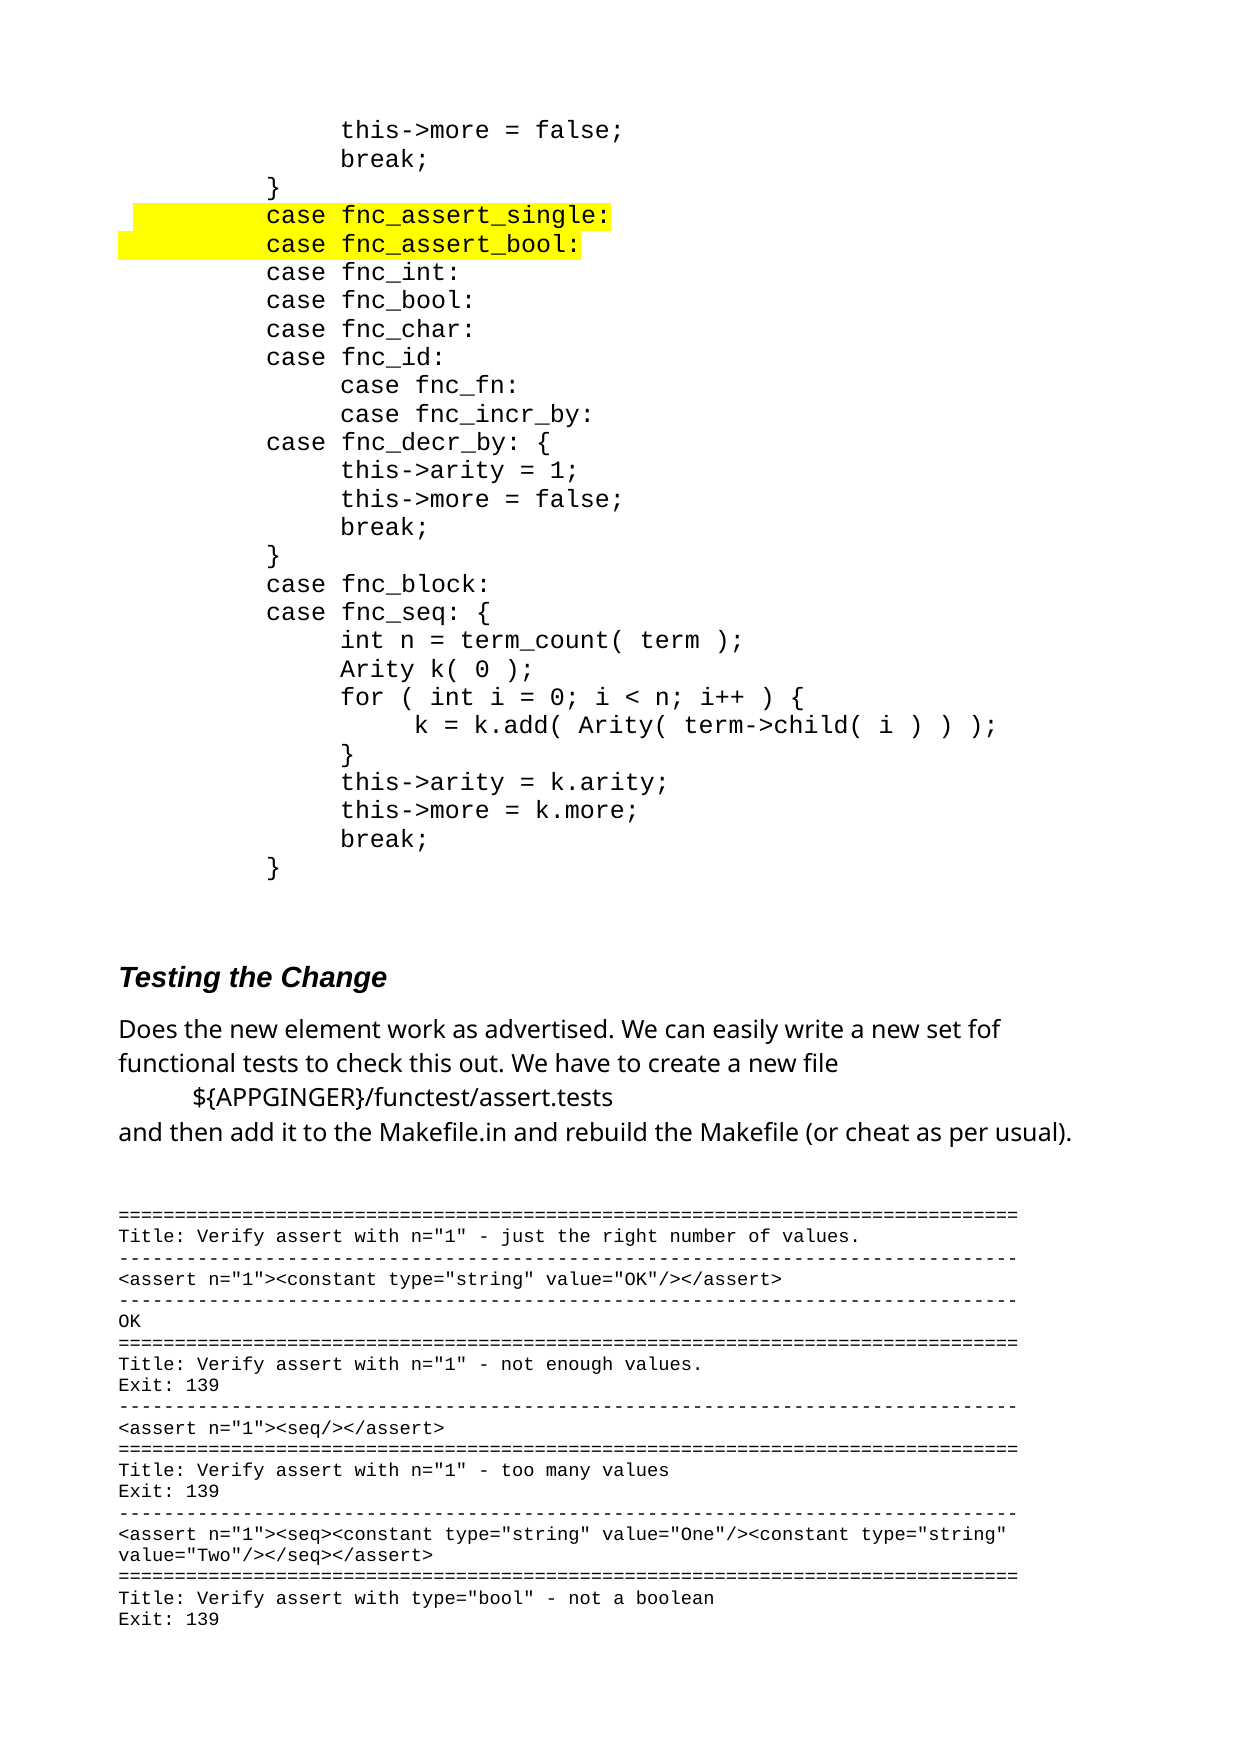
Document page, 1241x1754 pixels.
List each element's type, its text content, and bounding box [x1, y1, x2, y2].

text ================================================================================ Title: Verify assert with n="1" - just the right number of values. -------------------------------------------------------------------------------- <assert n="1"><constant type="string" value="OK"/></assert> -------------------------------------------------------------------------------- OK ================================================================================ Title: Verify assert with n="1" - not enough values. Exit: 139 -------------------------------------------------------------------------------- <assert n="1"><seq/></assert> ================================================================================ Title: Verify assert with n="1" - too many values Exit: 139 -------------------------------------------------------------------------------- <assert n="1"><seq><constant type="string" value="One"/><constant type="string" value="Two"/></seq></assert> ================================================================================ Title: Verify assert with type="bool" - not a boolean Exit: 139 [118, 1206, 1122, 1631]
subtitle Testing the Change [118, 960, 1122, 993]
text Does the new element work as advertised. We can easily write a new set fof functional tests to check this out. We have to create a new file ${APPGINGER}/functest/assert.tests and then add it to the Makefile.in and rebuild the Makefile (or cheat as per usual). [118, 1012, 1122, 1148]
text this->more = false; break; } case fnc_assert_single: case fnc_assert_bool: case fnc_int: case fnc_bool: case fnc_char: case fnc_id: case fnc_fn: case fnc_incr_by: case fnc_decr_by: { this->arity = 1; this->more = false; break; } case fnc_block: case fnc_seq: { int n = term_count( term ); Arity k( 0 ); for ( int i = 0; i < n; i++ ) { k = k.add( Arity( term->child( i ) ) ); } this->arity = k.arity; this->more = k.more; break; } [118, 118, 1122, 883]
